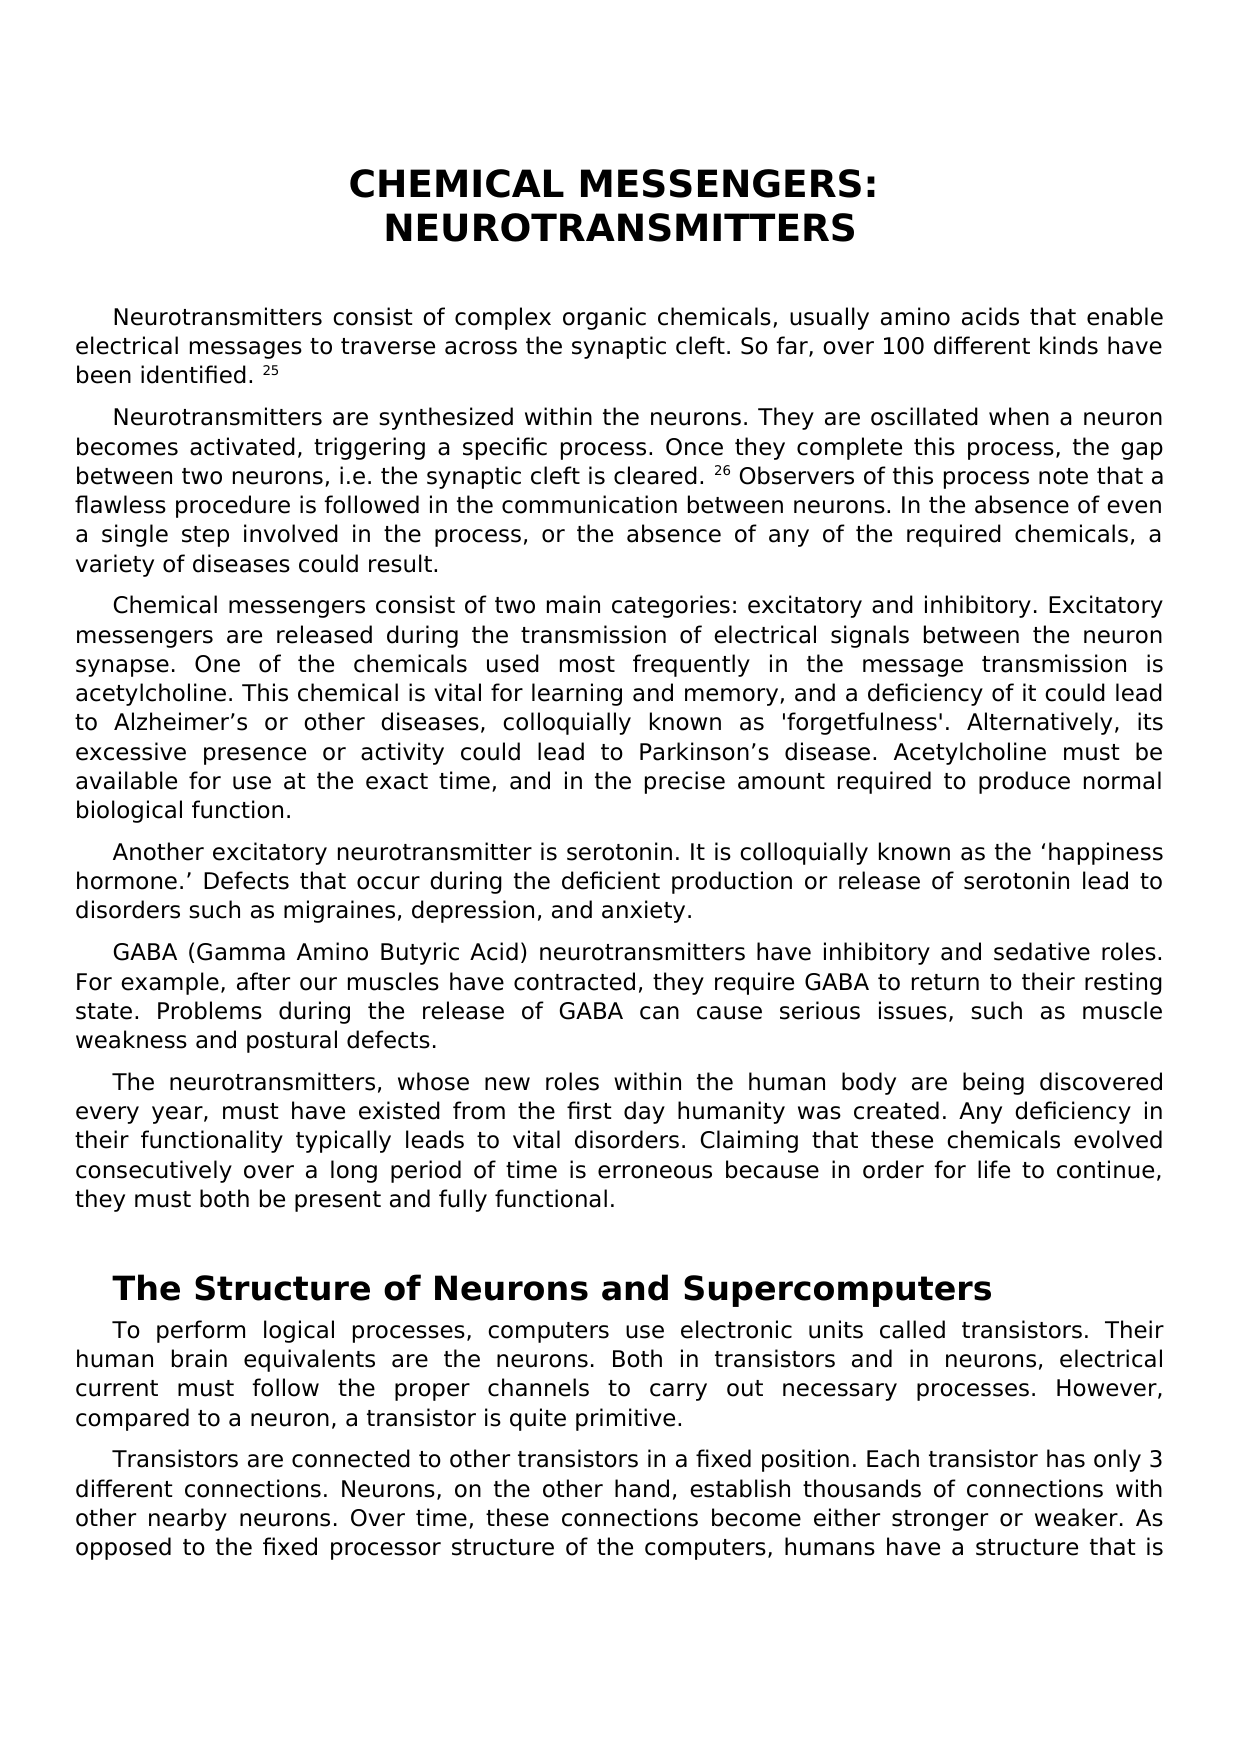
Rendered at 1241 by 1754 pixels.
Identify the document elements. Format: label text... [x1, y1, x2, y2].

subtitle CHEMICAL MESSENGERS: NEUROTRANSMITTERS [75, 162, 1165, 250]
text Neurotransmitters consist of complex organic chemicals, usually amino acids that enable electrical messages to traverse across the synaptic cleft. So far, over 100 different kinds have been identified. 25 [75, 304, 1165, 389]
text GABA (Gamma Amino Butyric Acid) neurotransmitters have inhibitory and sedative roles. For example, after our muscles have contracted, they require GABA to return to their resting state. Problems during the release of GABA can cause serious issues, such as muscle weakness and postural defects. [75, 939, 1165, 1054]
text Chemical messengers consist of two main categories: excitatory and inhibitory. Excitatory messengers are released during the transmission of electrical signals between the neuron synapse. One of the chemicals used most frequently in the message transmission is acetylcholine. This chemical is vital for learning and memory, and a deficiency of it could lead to Alzheimer’s or other diseases, colloquially known as 'forgetfulness'. Alternatively, its excessive presence or activity could lead to Parkinson’s disease. Acetylcholine must be available for use at the exact time, and in the precise amount required to produce normal biological function. [75, 592, 1165, 824]
text Transistors are connected to other transistors in a fixed position. Each transistor has only 3 different connections. Neurons, on the other hand, establish thousands of connections with other nearby neurons. Over time, these connections become either stronger or weaker. As opposed to the fixed processor structure of the computers, humans have a structure that is [75, 1446, 1165, 1561]
text The neurotransmitters, whose new roles within the human body are being discovered every year, must have existed from the first day humanity was created. Any deficiency in their functionality typically leads to vital disorders. Claiming that these chemicals evolved consecutively over a long period of time is erroneous because in order for life to continue, they must both be present and fully functional. [75, 1069, 1165, 1213]
subtitle The Structure of Neurons and Supercomputers [112, 1270, 1165, 1308]
text Neurotransmitters are synthesized within the neurons. They are oscillated when a neuron becomes activated, triggering a specific process. Once they complete this process, the gap between two neurons, i.e. the synaptic cleft is cleared. 26 Observers of this process note that a flawless procedure is followed in the communication between neurons. In the absence of even a single step involved in the process, or the absence of any of the required chemicals, a variety of diseases could result. [75, 404, 1165, 577]
text To perform logical processes, computers use electronic units called transistors. Their human brain equivalents are the neurons. Both in transistors and in neurons, electrical current must follow the proper channels to carry out necessary processes. However, compared to a neuron, a transistor is quite primitive. [75, 1317, 1165, 1431]
text Another excitatory neurotransmitter is serotonin. It is colloquially known as the ‘happiness hormone.’ Defects that occur during the deficient production or release of serotonin lead to disorders such as migraines, depression, and anxiety. [75, 839, 1165, 924]
